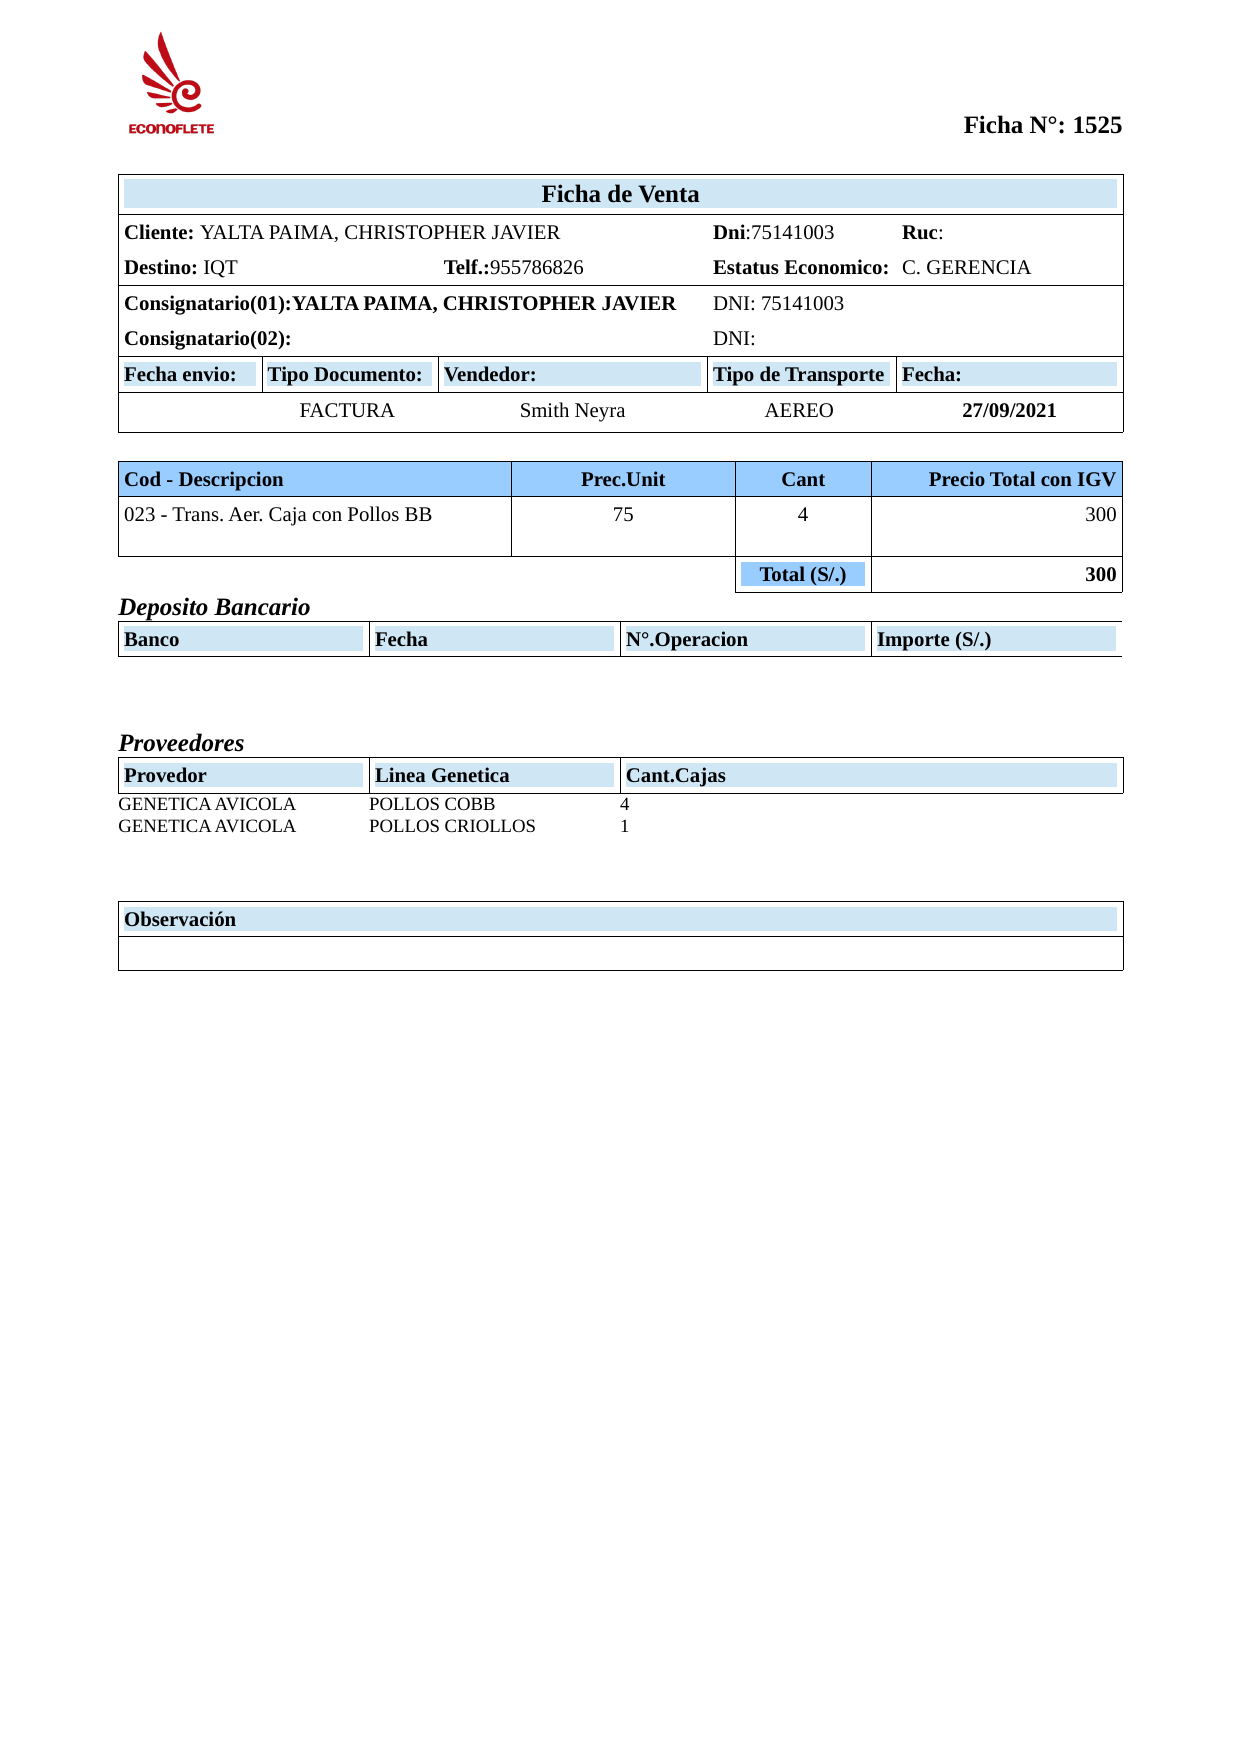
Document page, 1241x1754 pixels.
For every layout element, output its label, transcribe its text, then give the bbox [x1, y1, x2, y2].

table_cell Consignatario(02): [119, 321, 707, 356]
table_header Provedor [119, 758, 369, 793]
table_cell [620, 858, 1123, 879]
table_cell DNI: 75141003 [707, 286, 1123, 321]
table_cell [620, 657, 871, 680]
table_cell POLLOS CRIOLLOS [369, 815, 620, 836]
table_header Banco [119, 622, 369, 656]
table_header N°.Operacion [621, 622, 871, 656]
table_cell [118, 858, 369, 879]
table_cell 300 [872, 497, 1122, 556]
table_header Importe (S/.) [872, 622, 1122, 656]
table_header Cant.Cajas [621, 758, 1123, 793]
table_cell [119, 393, 262, 432]
table_cell [871, 680, 1122, 704]
table_header Ficha de Venta [119, 175, 1123, 214]
table_cell 75 [512, 497, 735, 556]
table_cell 300 [872, 557, 1122, 592]
table_cell [118, 836, 369, 858]
table_cell AEREO [707, 393, 896, 432]
table_cell [620, 680, 871, 704]
table_cell [369, 680, 620, 704]
table_cell DNI: [707, 321, 1123, 356]
table_header Fecha [370, 622, 620, 656]
table_cell C. GERENCIA [896, 249, 1123, 285]
table_cell Smith Neyra [438, 393, 707, 432]
table_cell [369, 836, 620, 858]
table_cell [118, 705, 369, 728]
table_cell Total (S/.) [736, 557, 871, 592]
table_cell Vendedor: [439, 357, 707, 392]
table_cell [871, 657, 1122, 680]
table_cell Cliente: YALTA PAIMA, CHRISTOPHER JAVIER [119, 215, 707, 249]
table_cell [118, 879, 369, 901]
table_header Linea Genetica [370, 758, 620, 793]
table_cell [620, 836, 1123, 858]
table_cell Fecha envio: [119, 357, 262, 392]
table_cell 023 - Trans. Aer. Caja con Pollos BB [119, 497, 511, 556]
table_cell Fecha: [897, 357, 1123, 392]
table_cell [369, 705, 620, 728]
table_cell [369, 858, 620, 879]
table_cell GENETICA AVICOLA [118, 815, 369, 836]
table_header Precio Total con IGV [872, 462, 1122, 496]
table_cell [620, 705, 871, 728]
table_cell 4 [620, 794, 1123, 814]
table_cell [871, 705, 1122, 728]
table_cell Tipo de Transporte [708, 357, 896, 392]
table_cell 1 [620, 815, 1123, 836]
table_header Prec.Unit [512, 462, 735, 496]
text Deposito Bancario [118, 592, 1122, 621]
table_cell [118, 657, 369, 680]
table_cell Telf.:955786826 [438, 249, 707, 285]
table_cell Ruc: [896, 215, 1123, 249]
table_header Cod - Descripcion [119, 462, 511, 496]
table_header Cant [736, 462, 871, 496]
table_cell [620, 879, 1123, 901]
table_cell POLLOS COBB [369, 794, 620, 814]
table_cell Dni:75141003 [707, 215, 896, 249]
table_cell Tipo Documento: [263, 357, 438, 392]
text Proveedores [118, 728, 1122, 757]
table_cell Estatus Economico: [707, 249, 896, 285]
table_cell Consignatario(01):YALTA PAIMA, CHRISTOPHER JAVIER [119, 286, 707, 321]
table_cell FACTURA [262, 393, 438, 432]
table_cell [118, 557, 511, 592]
table_cell [119, 937, 1123, 969]
table_cell [369, 879, 620, 901]
table_header Observación [119, 902, 1123, 936]
table_cell [511, 557, 735, 592]
table_cell [118, 680, 369, 704]
table_cell 27/09/2021 [896, 393, 1123, 432]
table_cell Destino: IQT [119, 249, 438, 285]
table_cell 4 [736, 497, 871, 556]
table_cell [369, 657, 620, 680]
table_cell GENETICA AVICOLA [118, 794, 369, 814]
picture [118, 31, 225, 134]
